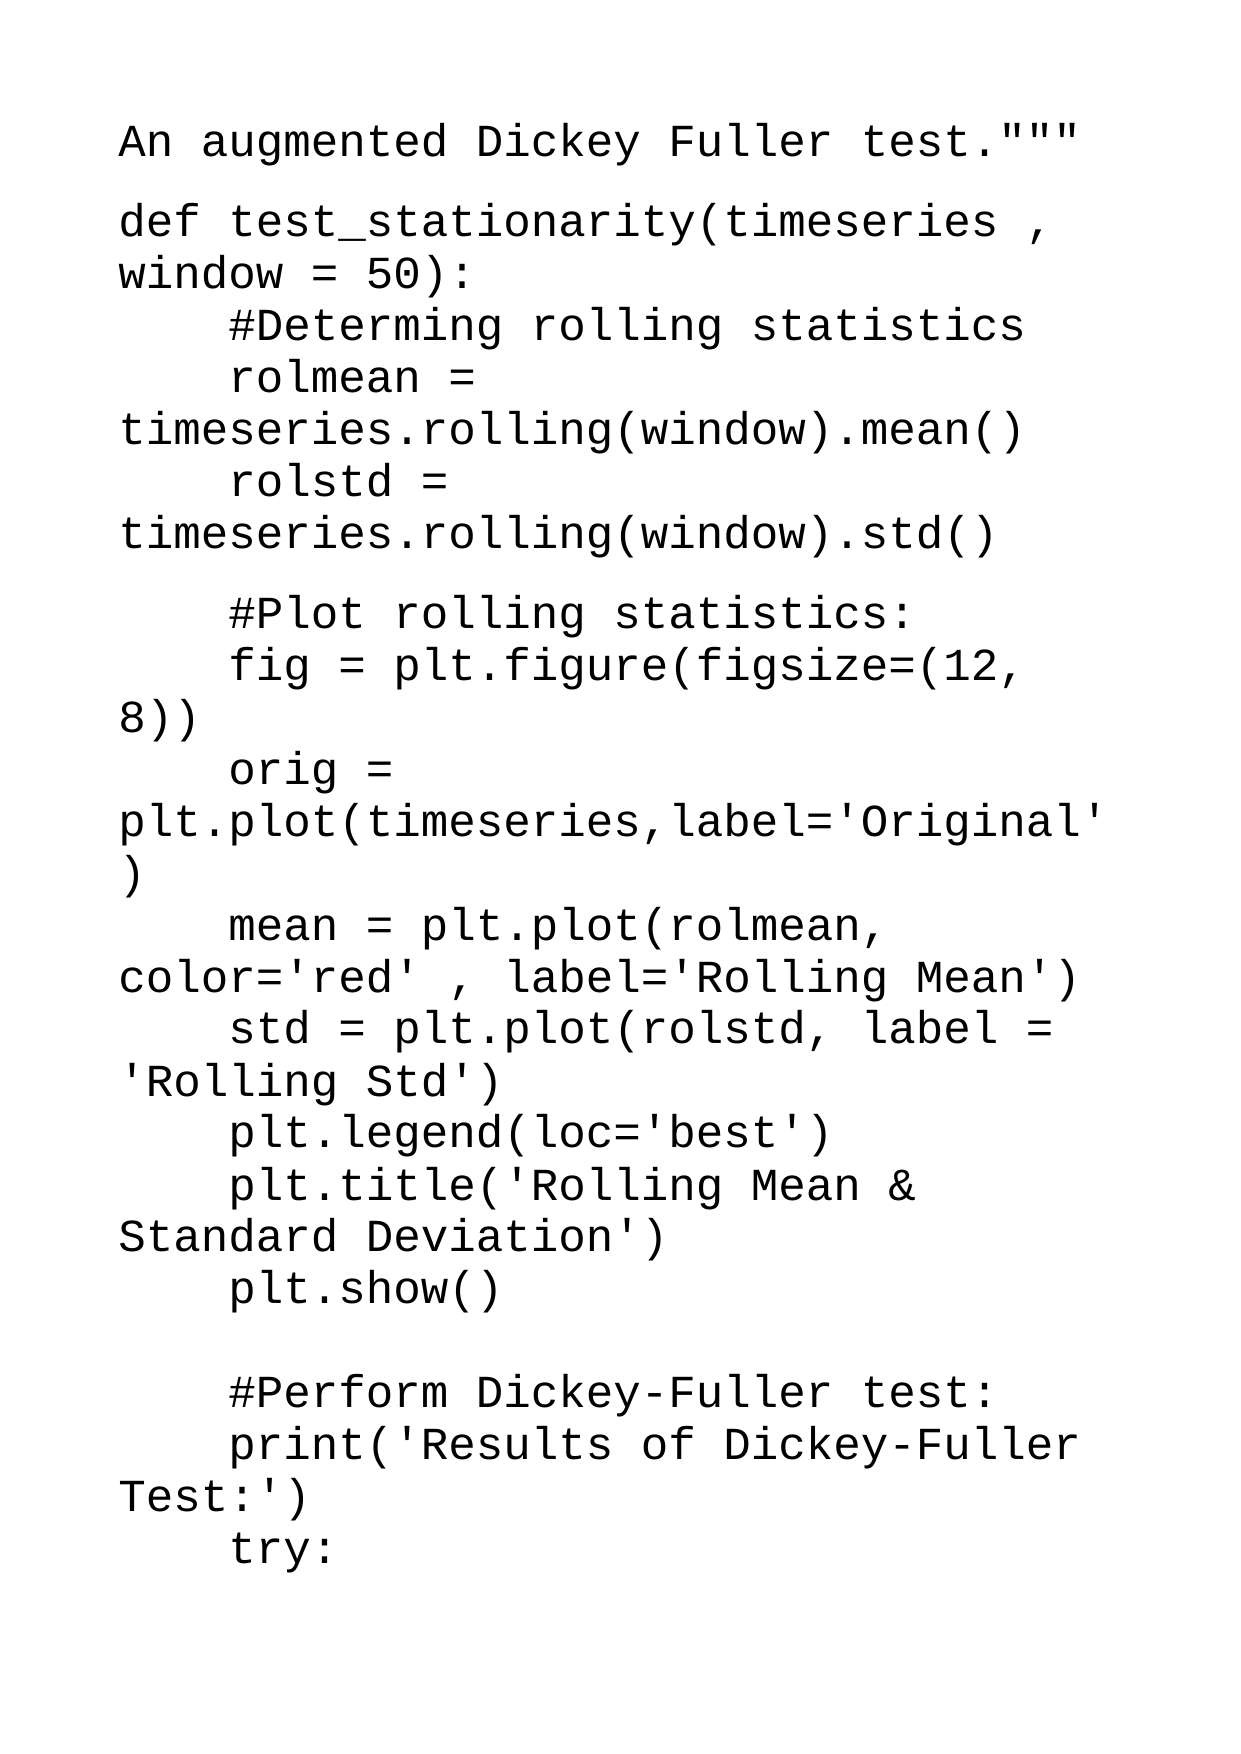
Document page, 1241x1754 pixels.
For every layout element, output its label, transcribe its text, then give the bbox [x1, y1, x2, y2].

text rolstd = timeseries.rolling(window).std() [118, 458, 1122, 562]
text plt.legend(loc='best') [118, 1110, 1122, 1162]
text An augmented Dickey Fuller test.""" [118, 118, 1122, 170]
text fig = plt.figure(figsize=(12, 8)) [118, 642, 1122, 746]
text try: [118, 1526, 1122, 1578]
text rolmean = timeseries.rolling(window).mean() [118, 354, 1122, 458]
text plt.title('Rolling Mean & Standard Deviation') [118, 1162, 1122, 1266]
text print('Results of Dickey-Fuller Test:') [118, 1422, 1122, 1526]
text plt.show() [118, 1266, 1122, 1318]
text #Plot rolling statistics: [118, 590, 1122, 642]
text #Perform Dickey-Fuller test: [118, 1370, 1122, 1422]
text std = plt.plot(rolstd, label = 'Rolling Std') [118, 1006, 1122, 1110]
text mean = plt.plot(rolmean, color='red' , label='Rolling Mean') [118, 902, 1122, 1006]
text orig = plt.plot(timeseries,label='Original') [118, 746, 1122, 902]
text #Determing rolling statistics [118, 302, 1122, 354]
text def test_stationarity(timeseries , window = 50): [118, 198, 1122, 302]
